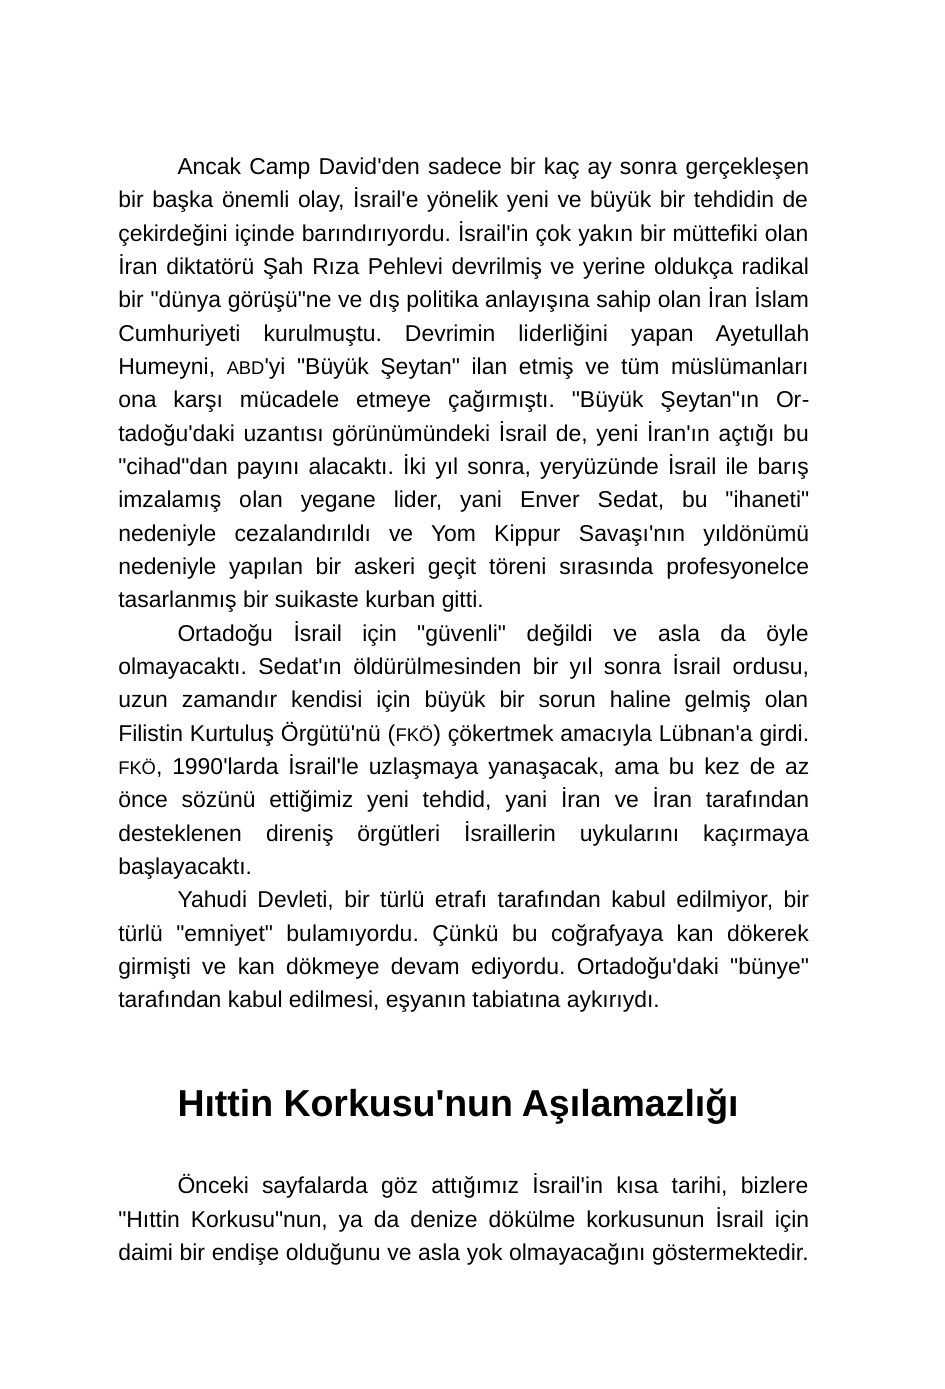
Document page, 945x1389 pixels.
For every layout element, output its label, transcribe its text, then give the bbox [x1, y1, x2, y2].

text Yahudi Devleti, bir türlü etrafı tarafından kabul edilmiyor, bir türlü "em­niyet" bulamıyordu. Çünkü bu coğrafyaya kan dökerek girmişti ve kan dök­meye devam ediyordu. Ortadoğu'daki "bünye" tarafından kabul edilme­si, eşyanın tabiatına aykırıydı. [118, 881, 809, 1014]
text Ancak Camp David'den sadece bir kaç ay sonra gerçekleşen bir başka önemli olay, İsrail'e yönelik yeni ve büyük bir tehdidin de çekirdeğini içinde ba­rındırıyordu. İsrail'in çok yakın bir müttefiki olan İran diktatörü Şah Rıza Peh­levi devrilmiş ve yerine oldukça radikal bir "dünya görüşü"ne ve dış po­litika anlayışına sahip olan İran İslam Cumhuriyeti kurulmuştu. Devrimin li­der­­liğini yapan Ayetullah Humeyni, abd'yi "Büyük Şeytan" ilan etmiş ve tüm müslümanları ona karşı mücadele etmeye çağırmıştı. "Büyük Şeytan"ın Or­tadoğu'daki uzantısı görünümündeki İsrail de, yeni İran'ın açtığı bu "ci­had"dan payını alacaktı. İki yıl sonra, yeryüzünde İsrail ile barış imzalamış o­lan yegane lider, yani Enver Sedat, bu "ihaneti" nedeniyle cezalandırıldı ve Yom Kippur Savaşı'nın yıldönümü nedeniyle yapılan bir askeri geçit töreni sırasında profesyonelce tasarlanmış bir suikaste kurban gitti. [118, 148, 809, 614]
text Ortadoğu İsrail için "güvenli" değildi ve asla da öyle olmayacaktı. Sedat'ın öldürülmesinden bir yıl sonra İsrail ordusu, uzun zamandır kendisi için büyük bir sorun haline gelmiş olan Filistin Kurtuluş Örgütü'nü (fkö) çö­kertmek amacıyla Lübnan'a girdi. fkö, 1990'larda İsrail'le uzlaşmaya ya­na­şacak, ama bu kez de az önce sözünü ettiğimiz yeni tehdid, yani İran ve İran tarafından desteklenen direniş örgütleri İsraillerin uykularını kaçırmaya başlayacaktı. [118, 614, 809, 881]
subtitle Hıttin Korkusu'nun Aşılamazlığı [118, 1081, 809, 1124]
text Önceki sayfalarda göz attığımız İsrail'in kısa tarihi, bizlere "Hıttin Kor­kusu"nun, ya da denize dökülme korkusunun İsrail için daimi bir endişe ol­duğunu ve asla yok olmayacağını göstermektedir. [118, 1167, 809, 1267]
